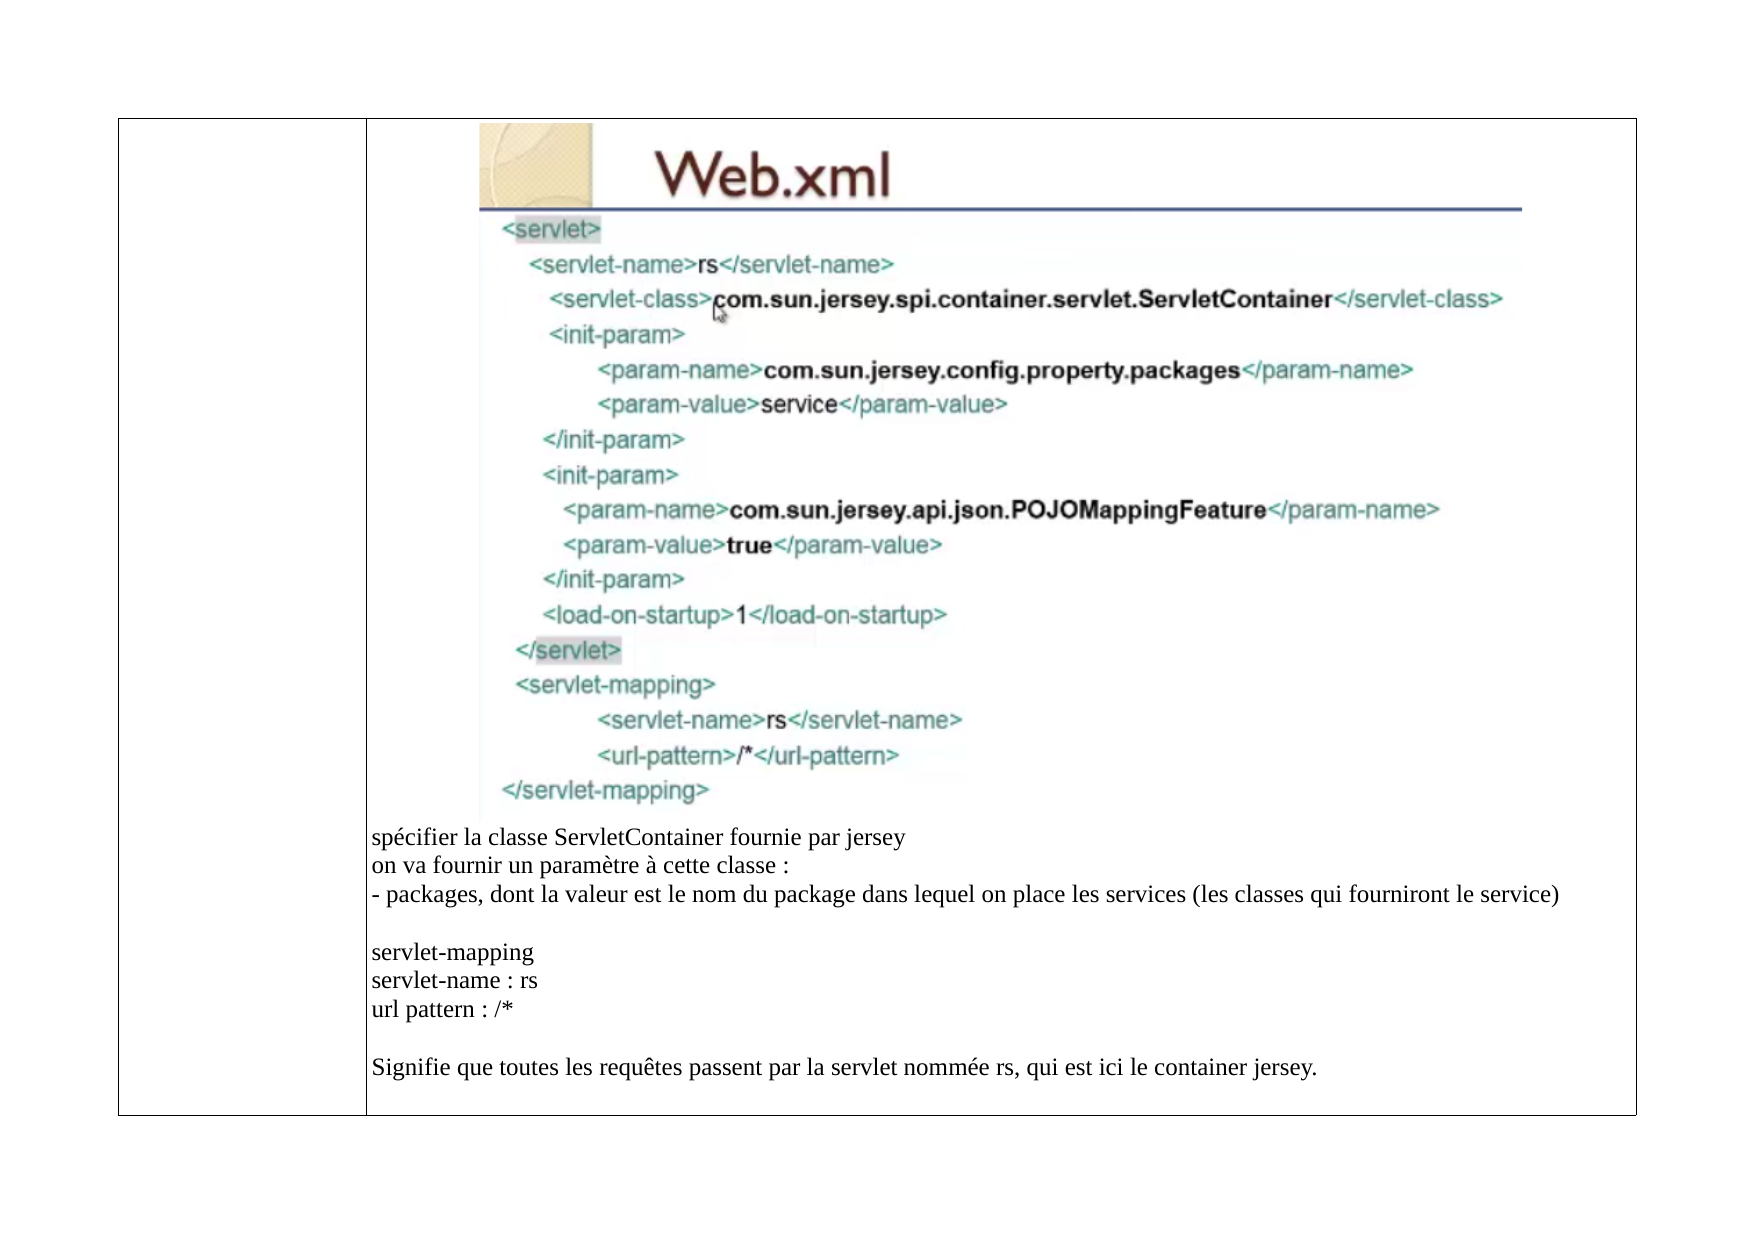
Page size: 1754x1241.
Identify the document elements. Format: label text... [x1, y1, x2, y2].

table_cell spécifier la classe ServletContainer fournie par jersey on va fournir un paramètre à cette classe : - packages, dont la valeur est le nom du package dans lequel on place les services (les classes qui fourniront le service) servlet-mapping servlet-name : rs url pattern : /* Signifie que toutes les requêtes passent par la servlet nommée rs, qui est ici le container jersey. [367, 119, 1636, 1115]
picture [479, 123, 1523, 822]
table_cell [119, 119, 366, 1115]
